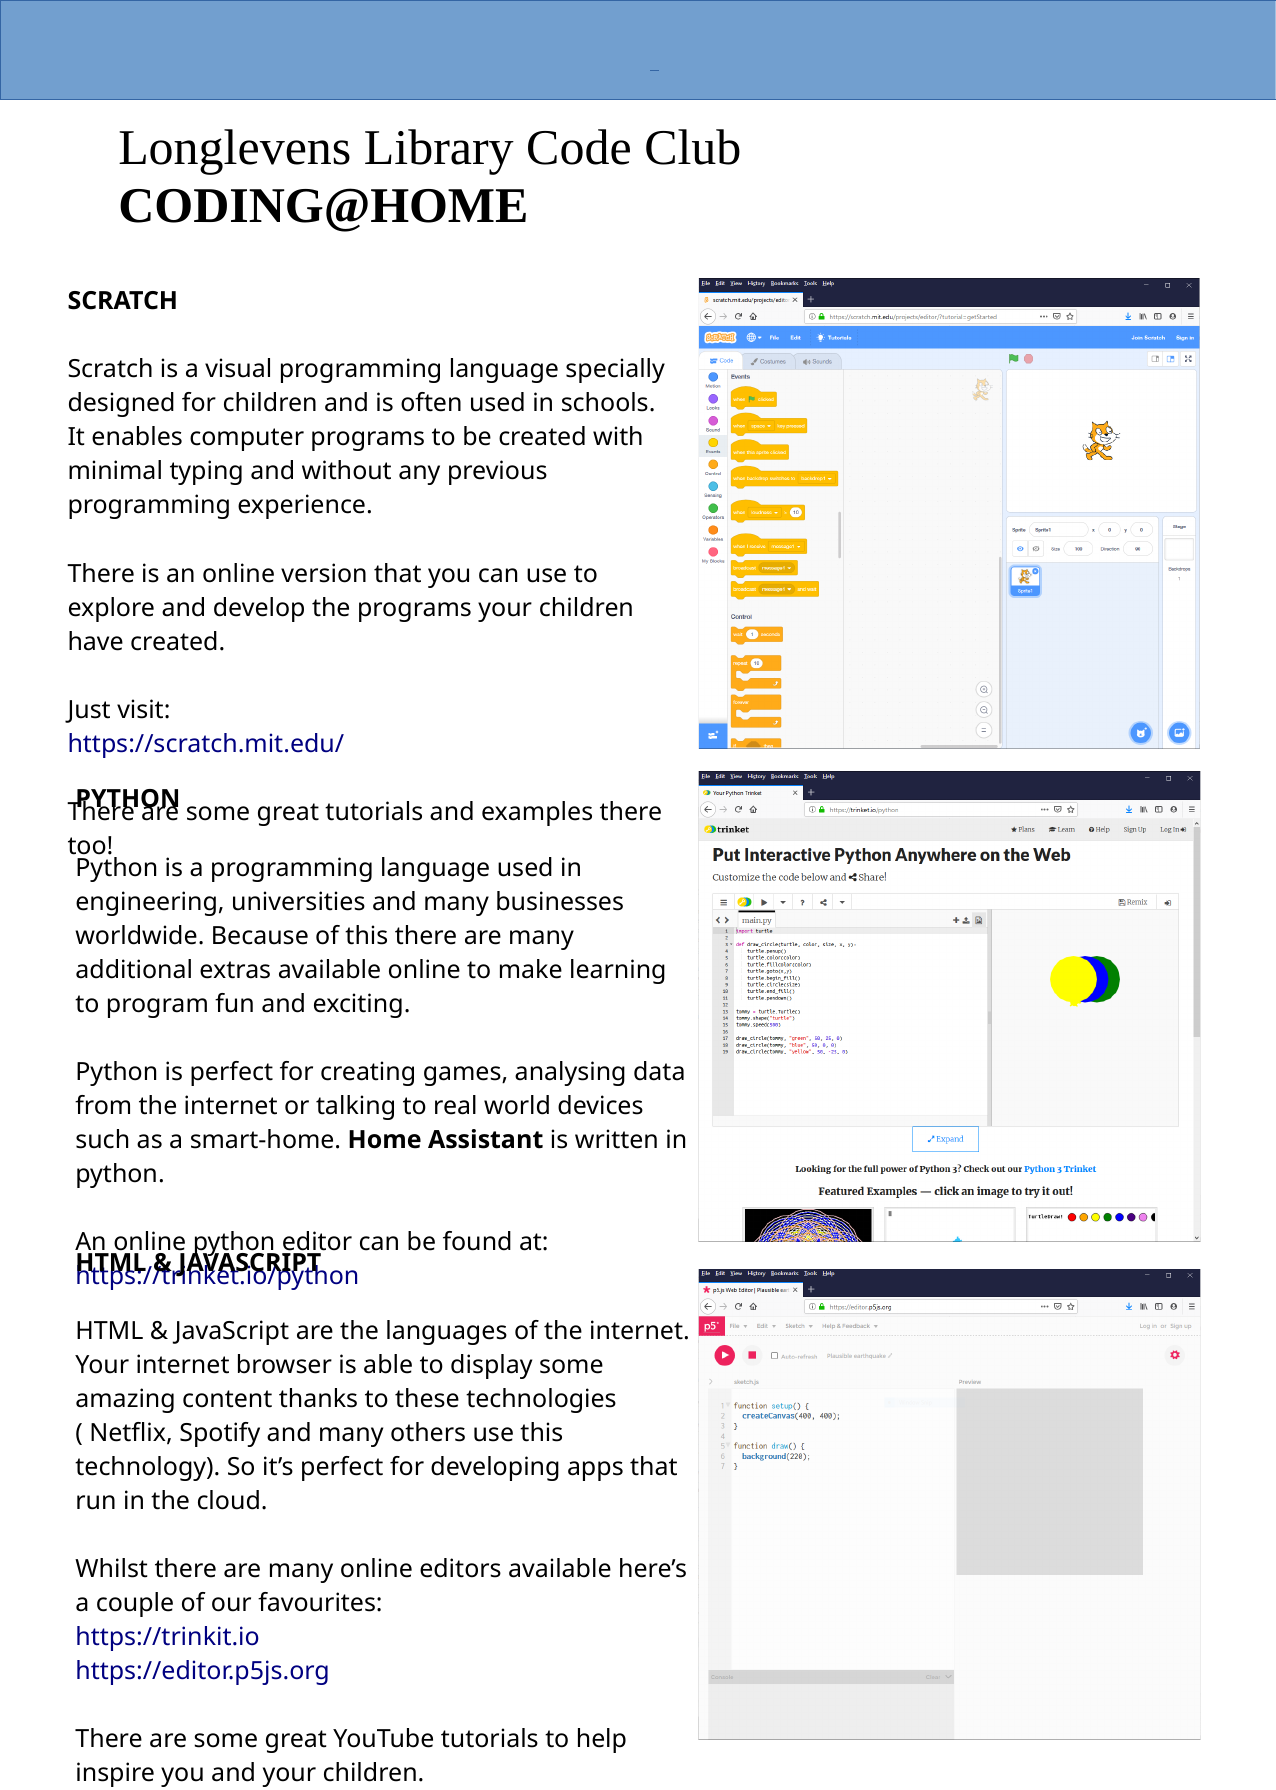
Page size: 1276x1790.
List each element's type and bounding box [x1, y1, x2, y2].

picture [698, 771, 1201, 1242]
picture [698, 278, 1200, 749]
picture [698, 1269, 1201, 1740]
